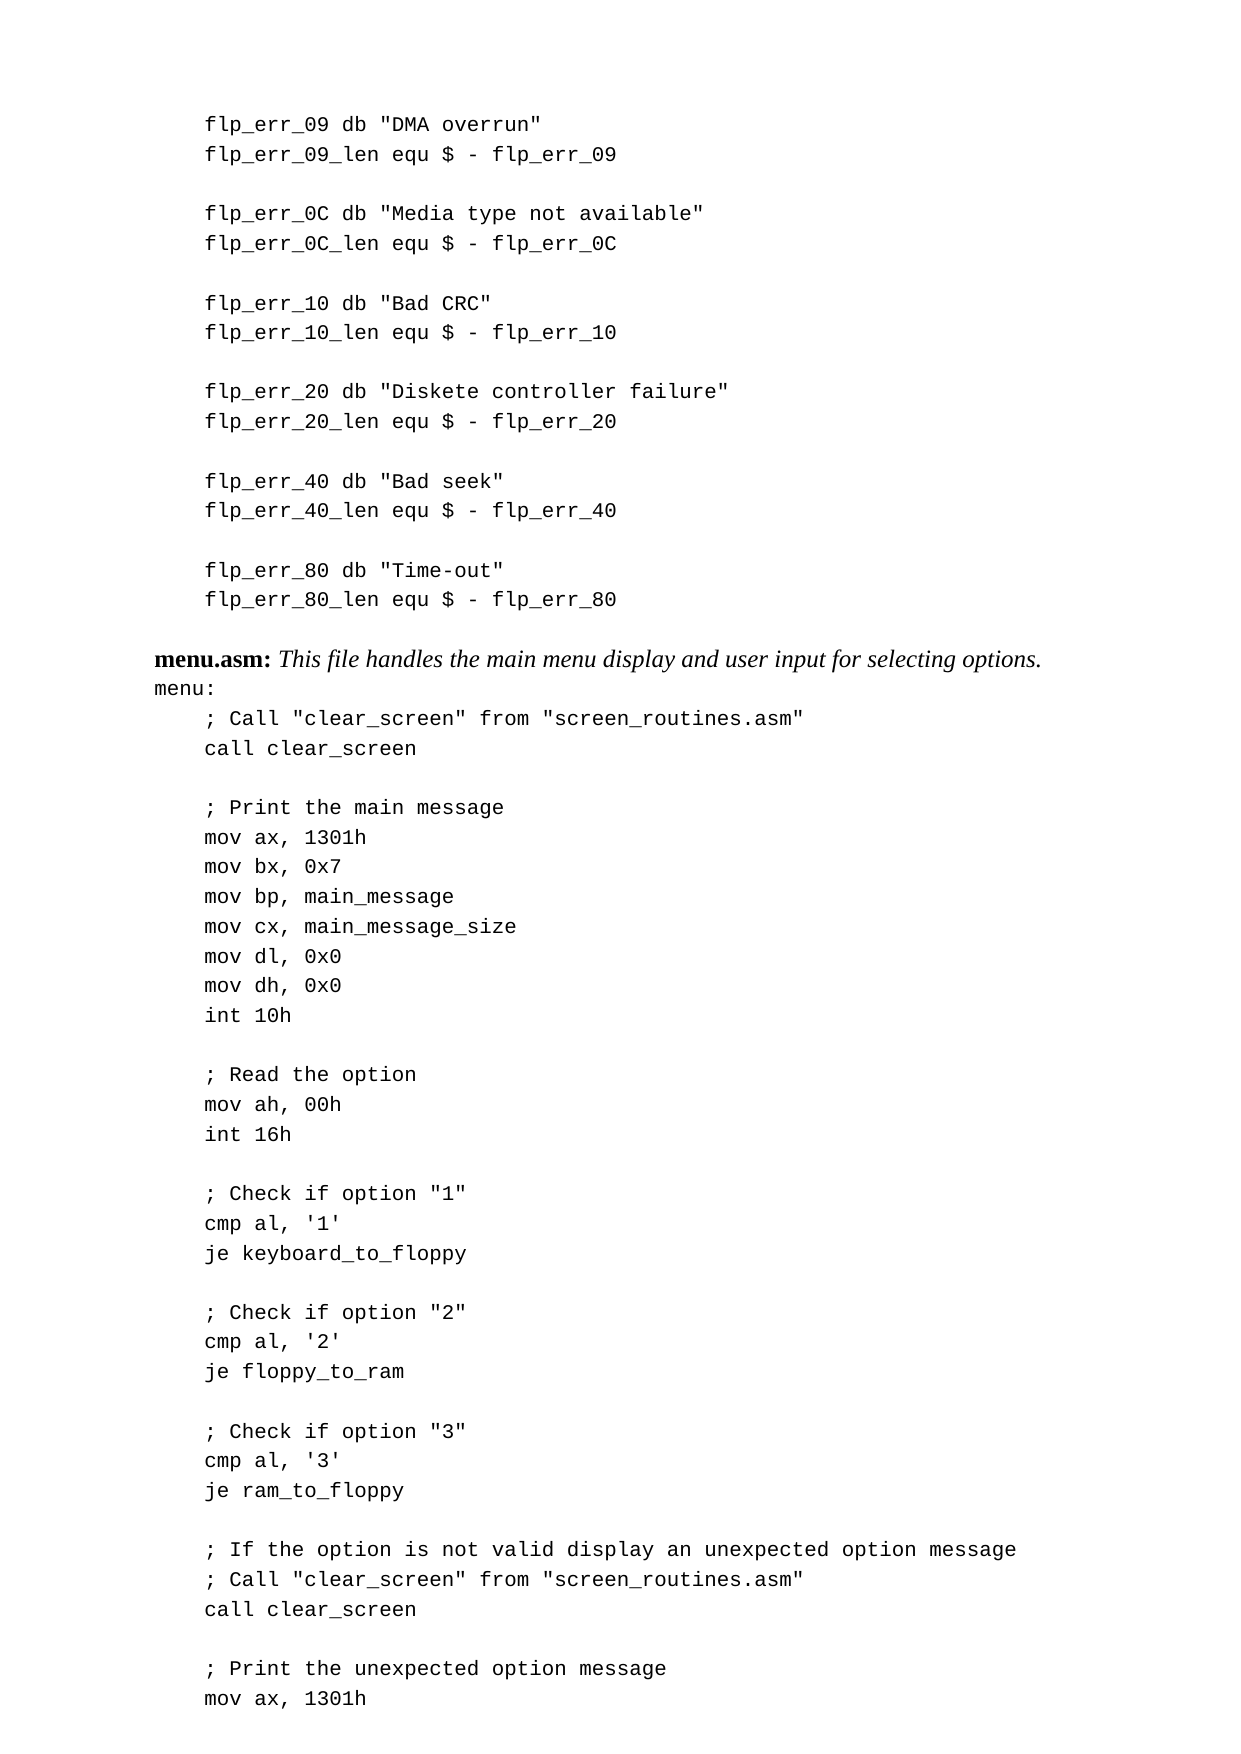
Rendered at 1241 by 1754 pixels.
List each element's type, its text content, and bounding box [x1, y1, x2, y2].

text ; Check if option "1" [154, 1177, 1086, 1207]
text je keyboard_to_floppy [154, 1236, 1086, 1266]
text flp_err_0C db "Media type not available" [154, 197, 1086, 227]
text flp_err_10_len equ $ - flp_err_10 [154, 316, 1086, 346]
text je ram_to_floppy [154, 1474, 1086, 1504]
text mov ah, 00h [154, 1088, 1086, 1118]
text flp_err_40_len equ $ - flp_err_40 [154, 494, 1086, 524]
text menu: [154, 672, 1086, 702]
text ; Check if option "2" [154, 1296, 1086, 1326]
text flp_err_10 db "Bad CRC" [154, 286, 1086, 316]
text flp_err_80_len equ $ - flp_err_80 [154, 583, 1086, 613]
text mov bp, main_message [154, 880, 1086, 910]
text flp_err_40 db "Bad seek" [154, 464, 1086, 494]
text mov ax, 1301h [154, 821, 1086, 851]
text flp_err_09_len equ $ - flp_err_09 [154, 138, 1086, 168]
text call clear_screen [154, 1593, 1086, 1622]
text menu.asm: This file handles the main menu display and user input for selecting options. [154, 643, 1086, 672]
text ; Check if option "3" [154, 1414, 1086, 1444]
text mov dh, 0x0 [154, 969, 1086, 999]
text ; Call "clear_screen" from "screen_routines.asm" [154, 1563, 1086, 1593]
text flp_err_80 db "Time-out" [154, 554, 1086, 583]
text call clear_screen [154, 732, 1086, 761]
text ; Print the unexpected option message [154, 1652, 1086, 1682]
text mov dl, 0x0 [154, 939, 1086, 969]
text ; Call "clear_screen" from "screen_routines.asm" [154, 702, 1086, 732]
text int 16h [154, 1118, 1086, 1147]
text je floppy_to_ram [154, 1355, 1086, 1385]
text ; Print the main message [154, 791, 1086, 821]
text flp_err_20_len equ $ - flp_err_20 [154, 405, 1086, 435]
text ; If the option is not valid display an unexpected option message [154, 1533, 1086, 1563]
text int 10h [154, 999, 1086, 1029]
text mov cx, main_message_size [154, 910, 1086, 939]
text ; Read the option [154, 1058, 1086, 1088]
text cmp al, '2' [154, 1326, 1086, 1355]
text cmp al, '1' [154, 1207, 1086, 1236]
text mov ax, 1301h [154, 1682, 1086, 1711]
text flp_err_09 db "DMA overrun" [154, 108, 1086, 138]
text mov bx, 0x7 [154, 851, 1086, 880]
text flp_err_20 db "Diskete controller failure" [154, 376, 1086, 405]
text flp_err_0C_len equ $ - flp_err_0C [154, 227, 1086, 257]
text cmp al, '3' [154, 1444, 1086, 1474]
